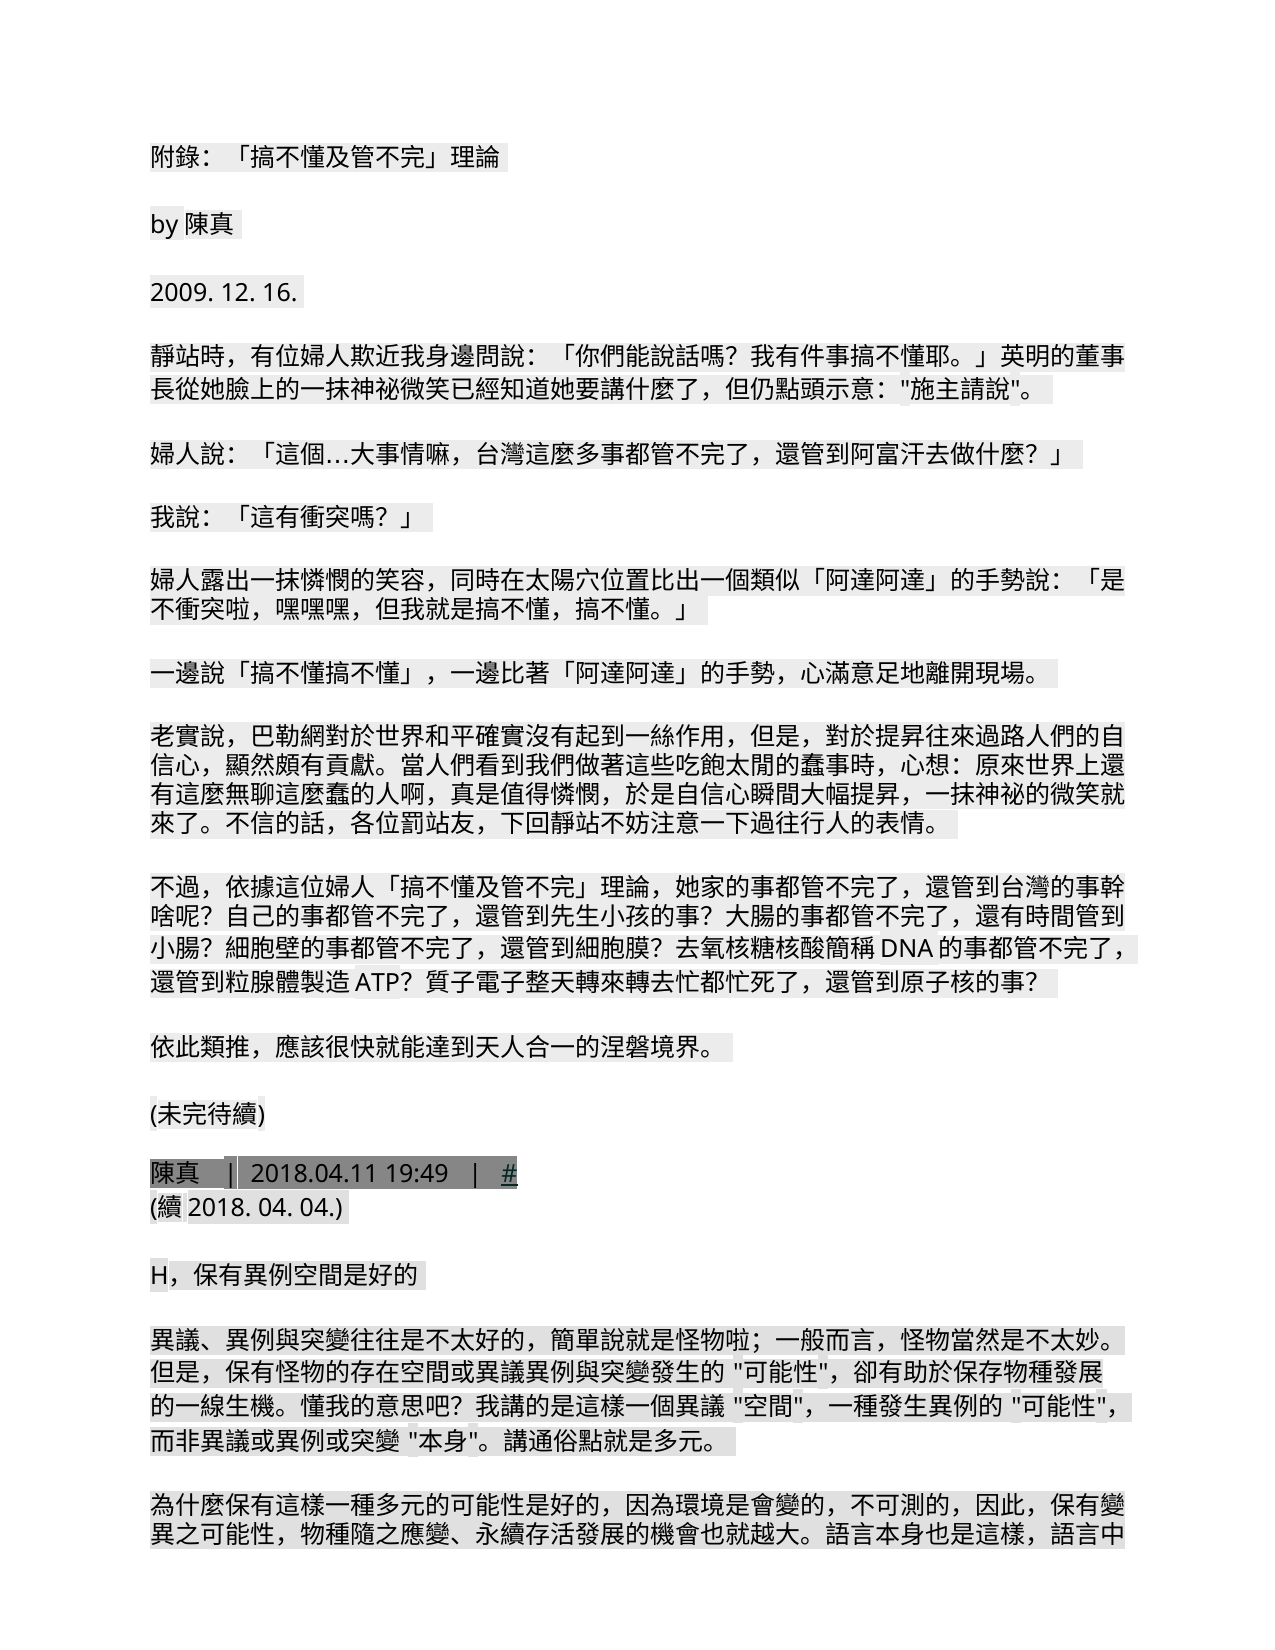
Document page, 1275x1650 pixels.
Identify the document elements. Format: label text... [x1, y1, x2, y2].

text (續2018. 04. 04.) H，保有異例空間是好的 異議、異例與突變往往是不太好的，簡單說就是怪物啦；一般而言，怪物當然是不太妙。但是，保有怪物的存在空間或異議異例與突變發生的 "可能性"，卻有助於保存物種發展的一線生機。懂我的意思吧？我講的是這樣一個異議 "空間"，一種發生異例的 "可能性"，而非異議或異例或突變 "本身"。講通俗點就是多元。 為什麼保有這樣一種多元的可能性是好的，因為環境是會變的，不可測的，因此，保有變異之可能性，物種隨之應變、永續存活發展的機會也就越大。語言本身也是這樣，語言中那些所謂不合文法的變異性用法，極其重要，往往使得語言擁有更豐富的內涵，詩就是這樣一種東西。詩是不講文法的，錯亂倒置的，但它的存在之可能性，卻豐富了語言的內涵。不守規矩、不合文法、不符常態與不同標準等等等，乍看礙眼，卻往往是一線生機之所在。 這話很容易引起誤解，以為我是在鼓吹變異，但我不是，我是鼓吹變異存在的可能性。維根斯坦曾經說，法律之趣味與內涵並非來自守法本身，而是來自總是有人想違法；或者說，總是有人想要從法律中找出另類的解釋與遵循方式，從而使得法條具有某種不確定性與複雜內涵，從而法律勢必得隨著時空環境之不同而變遷。 剛去劍橋時，有一種很深的感覺，總感覺台灣或其它外來的留學生程度變異相當大，好的很好，爛的真是爛到爆，真可謂牛驥同一皁，雞棲鳳凰食；平心而論，大多實在難以恭維，大多是一些在台灣學業表現相當不起眼的學生 (現在照樣個個都在各台灣名校當大教授，幾乎無一例外)。老實說，他們之所以能夠出國念書或念所謂名校，跟他們優不優秀無關，而是因為個個家世富裕，家境與家庭功能良好。這是題外話。 我想說的是，程度普遍而言這麼差的一些學生，倘若不是因為他們 (或我們) 是外來的，倘若是英國本地生，依照這種程度，怎麼可能唸劍橋？但是，校方卻寧可捨棄英國本地更加優秀的學生，卻招收相當比例的外來學生，哪怕後者的程度往往十分欠佳。為什麼學校要這麼做呢？為什麼要用一堆劣幣來驅逐良幣呢？ 我想原因有二，一是財務動機，外來學生繳的學費往往是本地生的三倍以上，收一個賺三個人的學費，何樂不為？第二個原因就是對於異類的需求。簡單說就是需要一種多元文化的刺激。外來學生也許在某種客觀標準上看起來比較差，但他們來自不同文化，這樣一種文化差異所帶來的內涵，卻不是本地生所能提供。 中國要成為世界的領導者，依我看，多元、包容與開放等等這些因素，應是畫龍點睛，臨門一腳。我承認民族主義的價值，國父不也說了嗎，"民族主義是對抗帝國主義的寶物，所以我們不能輕易把它拋棄掉"。國父所言甚是，中國在民族主義的保護下，成功抵禦了外來勢力 (或者說外來物種) 的入侵，成功地自成一局地發展。 但是，當我們可以和帝國主義者一較雌雄乃至取而代之時，那麼，容許異議、異類與異樣人事物的存在空間，也許才是確保族群長久發展的最後一哩路。我們總不可能永遠團結在那無所不能的黨、偉大主義與英明領袖的集體主義下。那樣一種發展階段，不可能長久。 [150, 1189, 1125, 1549]
text I，"xx決定論" 我這邊講的 "歷史決定論" 得打個引號，或者你要說它是一種庸俗腦殘的 "xx決定論" 也未嘗不可。它不是馬克思那一套，當然也不是黑格爾對於歷史進程宛若行軍般的機械式看法，而只是指一種往往以高姿態出現但其實有說等於沒說的空洞說詞。這類說詞，四處可聞，通常是用來教訓人，而不是用來講道理的，類似像這樣： "不用擔心啦，你能想到的，黨也都一定能想到，一切相信黨就是了"。 或者像這樣： "何必吃飽太閒杞人憂天呢？相信政府就是了，明天一定會更好，船到橋頭自然直，生命總是會找到出路"。 總歸一句就是："少廢話啦，你是吃飽太閒是不是？黨的智慧會給輸你嗎？" 也就是說，不管做什麼或講什麼或思索什麼，統統都是多餘的，都是吃飽太閒的，都是不夠睿智的，相信黨或相信政府就是了。 說起來，這也是一種取消主義，取消一切思索與作為，一切相信黨或政府或老天爺就是了。 我忘了是誰說的了，也許是羅素吧，他說，他觀察了那些歷史決定論者，發現他們過馬路時還是跟大家一樣會東張西望小心車子；照理說，他應該要相信黨，相信歷史早已決定，因此勇往直前閉著眼睛過馬路才對。 每個月靜站，你信不信，我光從過路人的眼神，就能知道誰是取消主義者，或簡稱吃飽太閒主義者。這類人士，當他看到你在大太陽底下舉個牌子罰站時，他會先用眼角餘光瞄一下你牌子上的字，或瞄一下你的蠢樣，然後從容走過，臉上會露出像蒙娜麗莎那樣一抹神祕的微笑。 "xx決定論者" 往往合併其它類型，例如 "搞不懂及管不完" 大腸包小腸理論。請見附錄。 附錄：「搞不懂及管不完」理論 by 陳真 2009. 12. 16. 靜站時，有位婦人欺近我身邊問說：「你們能說話嗎？我有件事搞不懂耶。」英明的董事長從她臉上的一抹神祕微笑已經知道她要講什麼了，但仍點頭示意："施主請說"。 婦人說：「這個…大事情嘛，台灣這麼多事都管不完了，還管到阿富汗去做什麼？」 我說：「這有衝突嗎？」 婦人露出一抹憐憫的笑容，同時在太陽穴位置比出一個類似「阿達阿達」的手勢說：「是不衝突啦，嘿嘿嘿，但我就是搞不懂，搞不懂。」 一邊說「搞不懂搞不懂」，一邊比著「阿達阿達」的手勢，心滿意足地離開現場。 老實說，巴勒網對於世界和平確實沒有起到一絲作用，但是，對於提昇往來過路人們的自信心，顯然頗有貢獻。當人們看到我們做著這些吃飽太閒的蠢事時，心想：原來世界上還有這麼無聊這麼蠢的人啊，真是值得憐憫，於是自信心瞬間大幅提昇，一抹神祕的微笑就來了。不信的話，各位罰站友，下回靜站不妨注意一下過往行人的表情。 不過，依據這位婦人「搞不懂及管不完」理論，她家的事都管不完了，還管到台灣的事幹啥呢？自己的事都管不完了，還管到先生小孩的事？大腸的事都管不完了，還有時間管到小腸？細胞壁的事都管不完了，還管到細胞膜？去氧核糖核酸簡稱DNA的事都管不完了，還管到粒腺體製造ATP？質子電子整天轉來轉去忙都忙死了，還管到原子核的事？ 依此類推，應該很快就能達到天人合一的涅磐境界。 (未完待續) [150, 75, 1125, 1131]
text 陳真 | 2018.04.11 19:49 | # [150, 1156, 1125, 1189]
